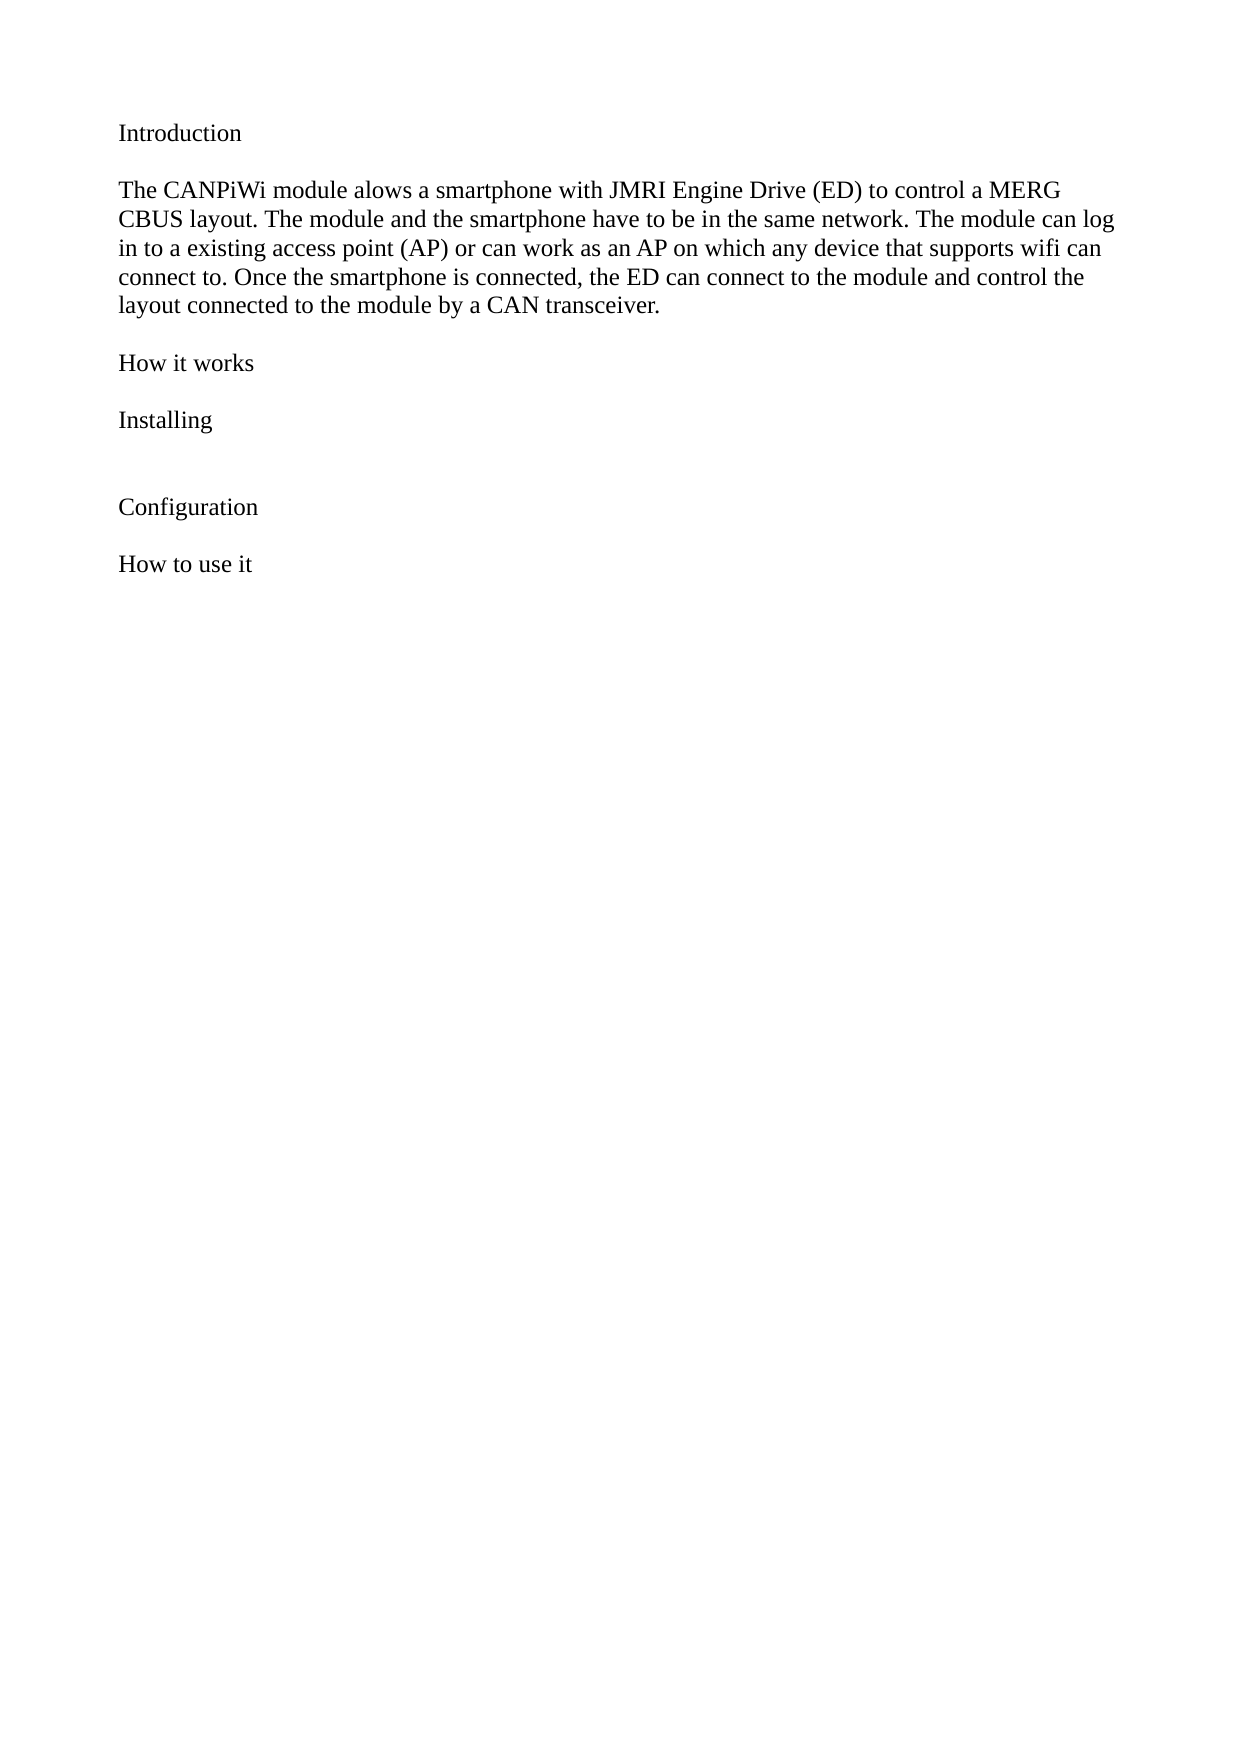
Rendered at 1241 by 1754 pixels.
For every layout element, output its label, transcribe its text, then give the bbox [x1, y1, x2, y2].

text The CANPiWi module alows a smartphone with JMRI Engine Drive (ED) to control a MERG CBUS layout. The module and the smartphone have to be in the same network. The module can log in to a existing access point (AP) or can work as an AP on which any device that supports wifi can connect to. Once the smartphone is connected, the ED can connect to the module and control the layout connected to the module by a CAN transceiver. [118, 176, 1122, 319]
text How to use it [118, 549, 1122, 578]
text Installing [118, 406, 1122, 434]
text How it works [118, 348, 1122, 377]
text Configuration [118, 492, 1122, 521]
text Introduction [118, 118, 1122, 147]
